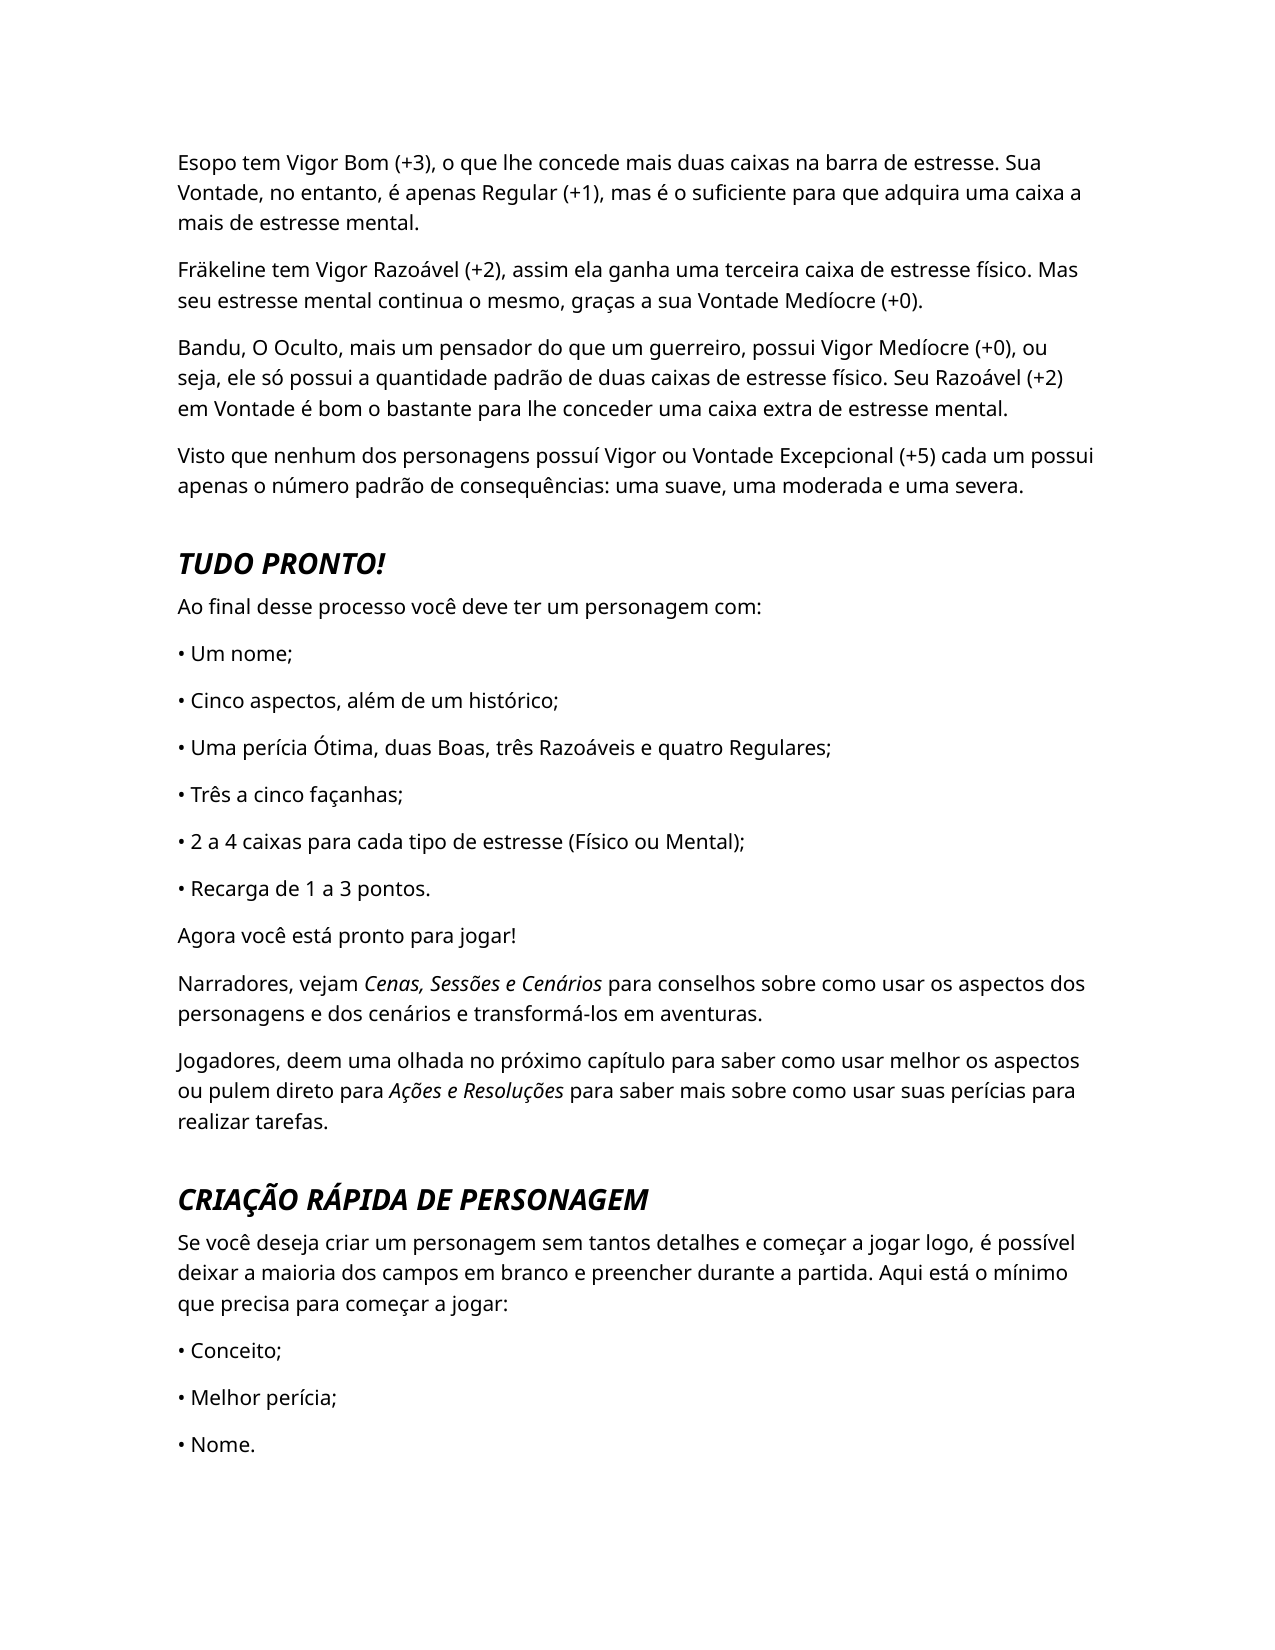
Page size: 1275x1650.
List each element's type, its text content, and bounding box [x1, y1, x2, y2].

text Ao final desse processo você deve ter um personagem com: [177, 592, 1098, 621]
subtitle TUDO PRONTO! [177, 543, 1098, 583]
text • Cinco aspectos, além de um histórico; [177, 686, 1098, 715]
text Narradores, vejam Cenas, Sessões e Cenários para conselhos sobre como usar os aspectos dos personagens e dos cenários e transformá-los em aventuras. [177, 969, 1098, 1028]
text Se você deseja criar um personagem sem tantos detalhes e começar a jogar logo, é possível deixar a maioria dos campos em branco e preencher durante a partida. Aqui está o mínimo que precisa para começar a jogar: [177, 1228, 1098, 1317]
text • Melhor perícia; [177, 1383, 1098, 1411]
text • Uma perícia Ótima, duas Boas, três Razoáveis e quatro Regulares; [177, 733, 1098, 762]
text • Nome. [177, 1430, 1098, 1458]
text • 2 a 4 caixas para cada tipo de estresse (Físico ou Mental); [177, 827, 1098, 856]
text Esopo tem Vigor Bom (+3), o que lhe concede mais duas caixas na barra de estresse. Sua Vontade, no entanto, é apenas Regular (+1), mas é o suficiente para que adquira uma caixa a mais de estresse mental. [177, 148, 1098, 237]
text • Um nome; [177, 639, 1098, 668]
text Bandu, O Oculto, mais um pensador do que um guerreiro, possui Vigor Medíocre (+0), ou seja, ele só possui a quantidade padrão de duas caixas de estresse físico. Seu Razoável (+2) em Vontade é bom o bastante para lhe conceder uma caixa extra de estresse mental. [177, 333, 1098, 422]
subtitle CRIAÇÃO RÁPIDA DE PERSONAGEM [177, 1179, 1098, 1219]
text Agora você está pronto para jogar! [177, 922, 1098, 950]
text • Recarga de 1 a 3 pontos. [177, 874, 1098, 903]
text • Três a cinco façanhas; [177, 780, 1098, 809]
text Fräkeline tem Vigor Razoável (+2), assim ela ganha uma terceira caixa de estresse físico. Mas seu estresse mental continua o mesmo, graças a sua Vontade Medíocre (+0). [177, 256, 1098, 314]
text • Conceito; [177, 1336, 1098, 1364]
text Jogadores, deem uma olhada no próximo capítulo para saber como usar melhor os aspectos ou pulem direto para Ações e Resoluções para saber mais sobre como usar suas perícias para realizar tarefas. [177, 1046, 1098, 1136]
text Visto que nenhum dos personagens possuí Vigor ou Vontade Excepcional (+5) cada um possui apenas o número padrão de consequências: uma suave, uma moderada e uma severa. [177, 441, 1098, 500]
